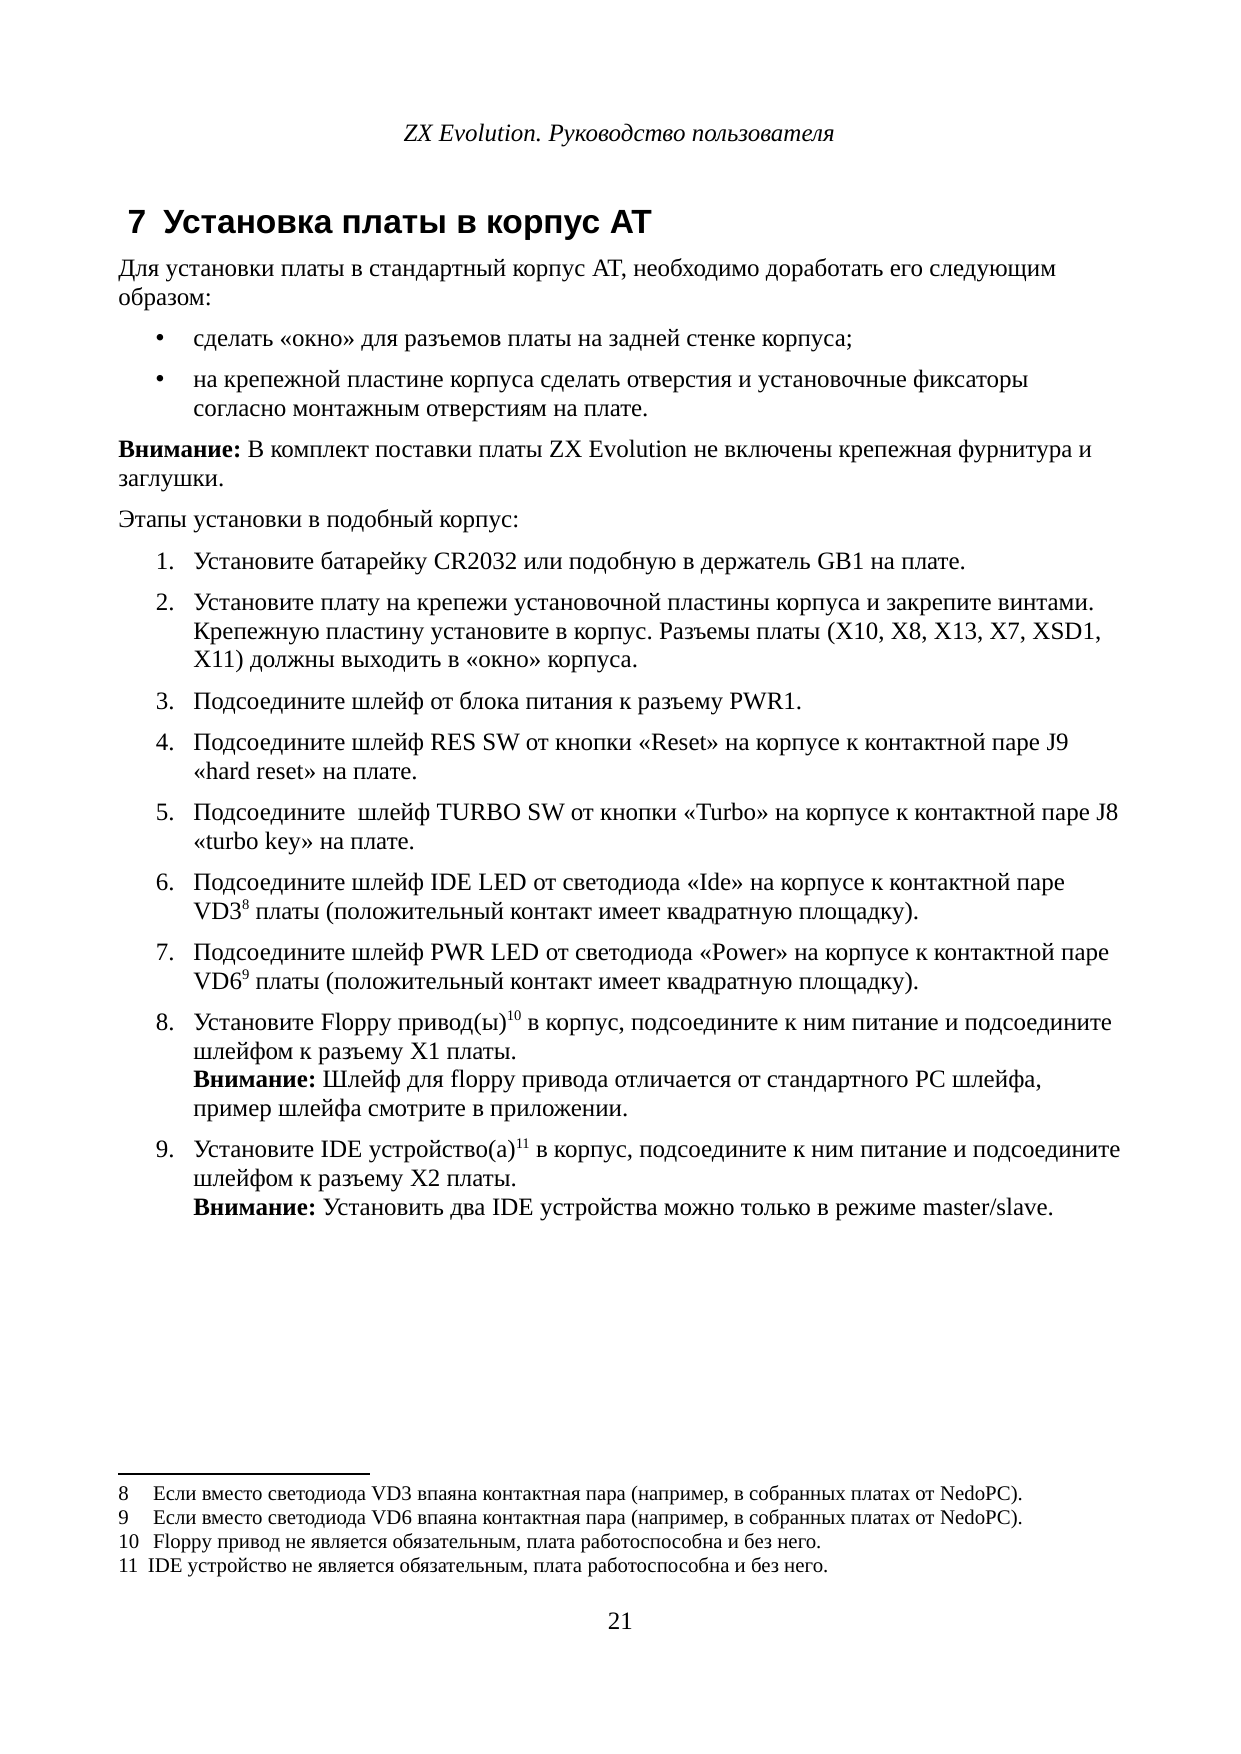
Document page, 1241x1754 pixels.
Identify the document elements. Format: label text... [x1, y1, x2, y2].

list Подсоедините шлейф IDE LED от светодиода «Ide» на корпусе к контактной паре VD3 платы (положительный контакт имеет квадратную площадку). [156, 867, 1122, 924]
list Если вместо светодиода VD3 впаяна контактная пара (например, в собранных платах от NedoPC). [118, 1481, 1122, 1504]
text Для установки платы в стандартный корпус AT, необходимо доработать его следующим образом: [118, 253, 1122, 311]
list Установите IDE устройство(а) в корпус, подсоедините к ним питание и подсоедините шлейфом к разъему X2 платы. Внимание: Установить два IDE устройства можно только в режиме master/slave. [156, 1134, 1122, 1221]
list Подсоедините шлейф от блока питания к разъему PWR1. [156, 686, 1122, 714]
list IDE устройство не является обязательным, плата работоспособна и без него. [118, 1553, 1122, 1577]
subtitle Установка платы в корпус AT [118, 202, 1122, 241]
list Подсоедините шлейф PWR LED от светодиода «Power» на корпусе к контактной паре VD6 платы (положительный контакт имеет квадратную площадку). [156, 937, 1122, 994]
list Подсоедините шлейф RES SW от кнопки «Reset» на корпусе к контактной паре J9 «hard reset» на плате. [156, 727, 1122, 784]
text Этапы установки в подобный корпус: [118, 504, 1122, 533]
list сделать «окно» для разъемов платы на задней стенке корпуса; [156, 323, 1122, 352]
list Установите плату на крепежи установочной пластины корпуса и закрепите винтами. Крепежную пластину установите в корпус. Разъемы платы (X10, X8, X13, X7, XSD1, X11) должны выходить в «окно» корпуса. [156, 587, 1122, 673]
text Внимание: В комплект поставки платы ZX Evolution не включены крепежная фурнитура и заглушки. [118, 434, 1122, 492]
list Floppy привод не является обязательным, плата работоспособна и без него. [118, 1529, 1122, 1553]
list на крепежной пластине корпуса сделать отверстия и установочные фиксаторы согласно монтажным отверстиям на плате. [156, 364, 1122, 422]
list Подсоедините шлейф TURBO SW от кнопки «Turbo» на корпусе к контактной паре J8 «turbo key» на плате. [156, 797, 1122, 854]
list Установите Floppy привод(ы) в корпус, подсоедините к ним питание и подсоедините шлейфом к разъему X1 платы. Внимание: Шлейф для floppy привода отличается от стандартного PC шлейфа, пример шлейфа смотрите в приложении. [156, 1007, 1122, 1122]
list Если вместо светодиода VD6 впаяна контактная пара (например, в собранных платах от NedoPC). [118, 1504, 1122, 1529]
list Установите батарейку CR2032 или подобную в держатель GB1 на плате. [156, 546, 1122, 574]
